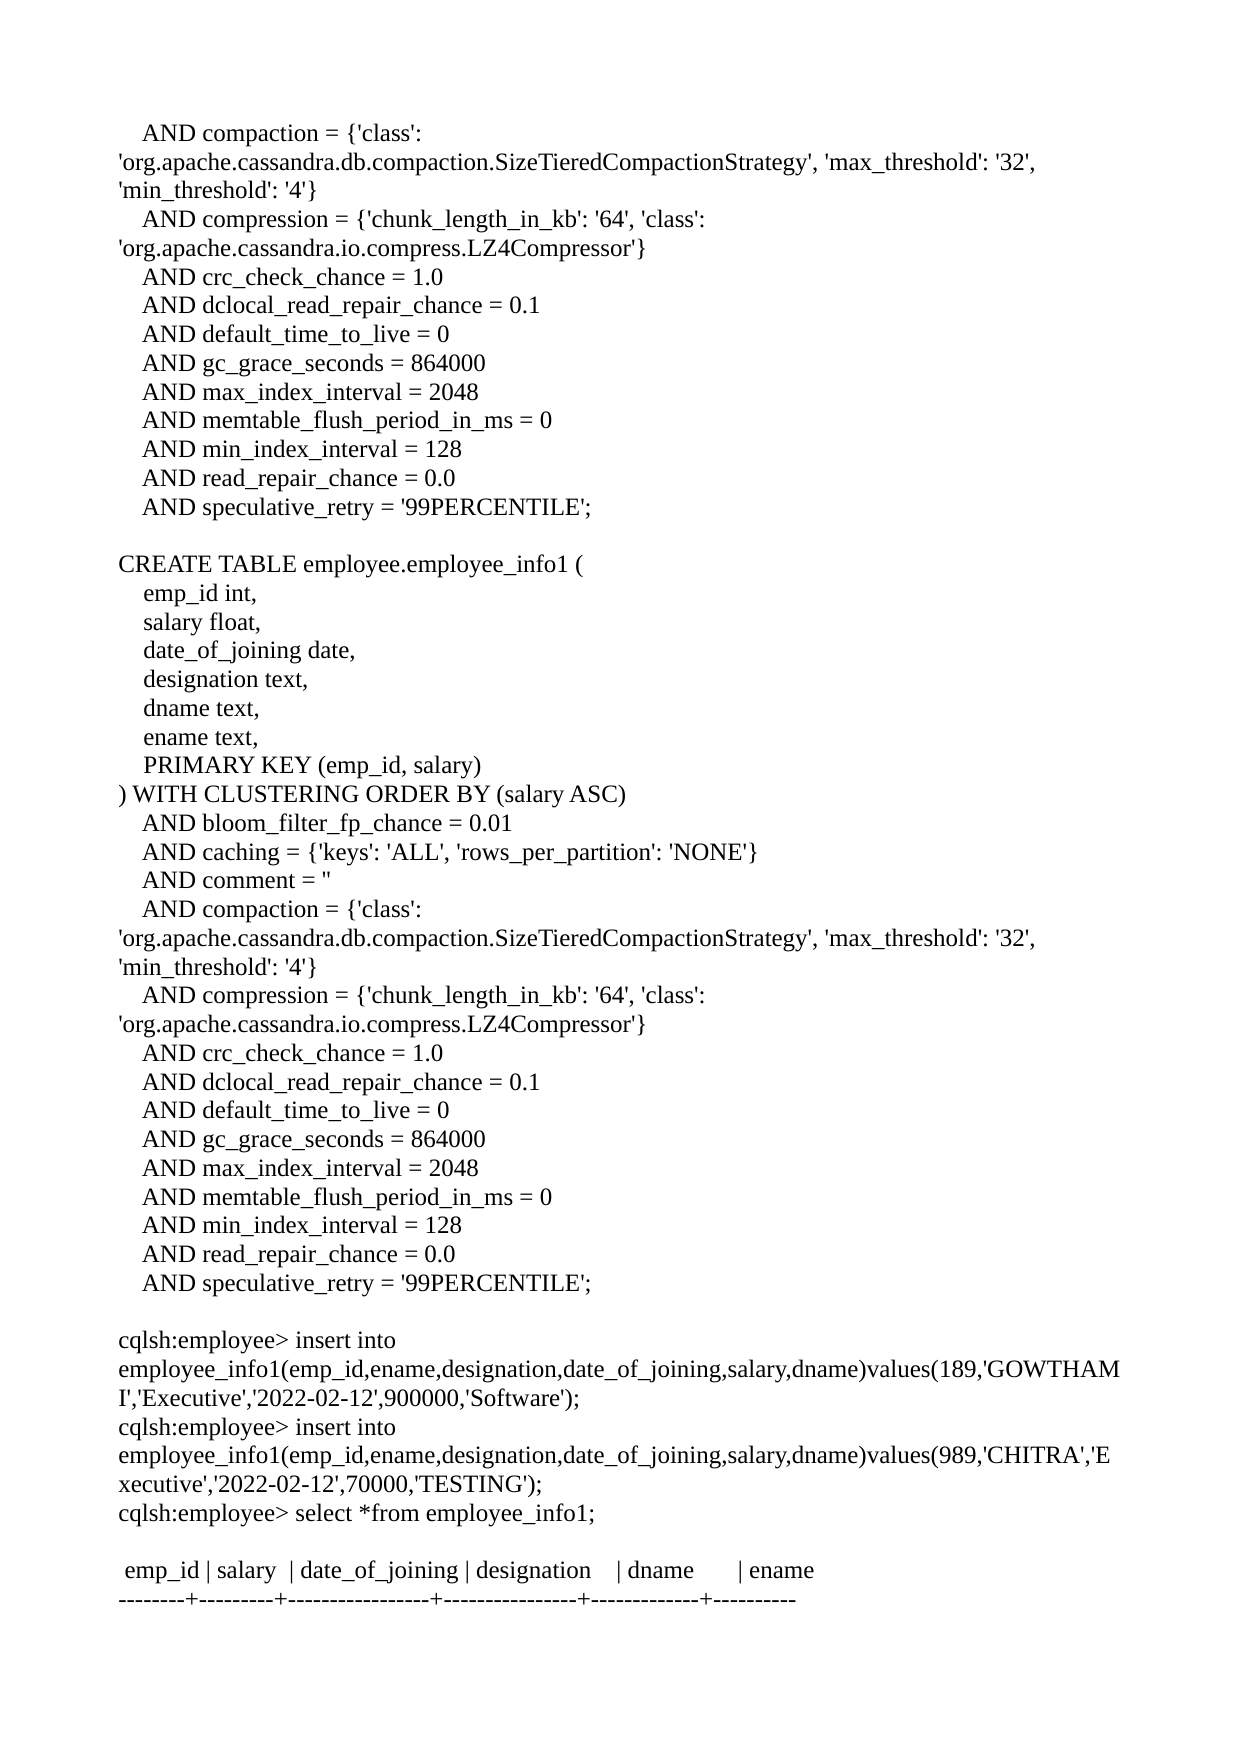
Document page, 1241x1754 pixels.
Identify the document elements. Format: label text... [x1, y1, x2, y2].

text cqlsh:employee> insert into employee_info1(emp_id,ename,designation,date_of_joining,salary,dname)values(989,'CHITRA','Executive','2022-02-12',70000,'TESTING'); [118, 1412, 1122, 1498]
text AND min_index_interval = 128 [118, 434, 1122, 463]
text --------+---------+-----------------+----------------+-------------+---------- [118, 1584, 1122, 1613]
text AND speculative_retry = '99PERCENTILE'; [118, 1268, 1122, 1297]
text date_of_joining date, [118, 636, 1122, 664]
text emp_id int, [118, 578, 1122, 607]
text AND memtable_flush_period_in_ms = 0 [118, 406, 1122, 434]
text AND gc_grace_seconds = 864000 [118, 1124, 1122, 1153]
text AND bloom_filter_fp_chance = 0.01 [118, 808, 1122, 837]
text AND dclocal_read_repair_chance = 0.1 [118, 1067, 1122, 1096]
text AND compaction = {'class': 'org.apache.cassandra.db.compaction.SizeTieredCompactionStrategy', 'max_threshold': '32', 'min_threshold': '4'} [118, 894, 1122, 981]
text cqlsh:employee> select *from employee_info1; [118, 1498, 1122, 1527]
text ename text, [118, 722, 1122, 751]
text AND caching = {'keys': 'ALL', 'rows_per_partition': 'NONE'} [118, 837, 1122, 866]
text cqlsh:employee> insert into employee_info1(emp_id,ename,designation,date_of_joining,salary,dname)values(189,'GOWTHAMI','Executive','2022-02-12',900000,'Software'); [118, 1326, 1122, 1412]
text AND gc_grace_seconds = 864000 [118, 348, 1122, 377]
text AND memtable_flush_period_in_ms = 0 [118, 1182, 1122, 1211]
text AND crc_check_chance = 1.0 [118, 262, 1122, 291]
text CREATE TABLE employee.employee_info1 ( [118, 549, 1122, 578]
text PRIMARY KEY (emp_id, salary) [118, 751, 1122, 779]
text AND default_time_to_live = 0 [118, 1096, 1122, 1124]
text dname text, [118, 693, 1122, 722]
text AND compression = {'chunk_length_in_kb': '64', 'class': 'org.apache.cassandra.io.compress.LZ4Compressor'} [118, 981, 1122, 1038]
text AND compression = {'chunk_length_in_kb': '64', 'class': 'org.apache.cassandra.io.compress.LZ4Compressor'} [118, 204, 1122, 262]
text AND default_time_to_live = 0 [118, 319, 1122, 348]
text AND max_index_interval = 2048 [118, 377, 1122, 406]
text AND max_index_interval = 2048 [118, 1153, 1122, 1182]
text AND speculative_retry = '99PERCENTILE'; [118, 492, 1122, 521]
text AND crc_check_chance = 1.0 [118, 1038, 1122, 1067]
text salary float, [118, 607, 1122, 636]
text emp_id | salary | date_of_joining | designation | dname | ename [118, 1556, 1122, 1584]
text AND min_index_interval = 128 [118, 1211, 1122, 1239]
text designation text, [118, 664, 1122, 693]
text ) WITH CLUSTERING ORDER BY (salary ASC) [118, 779, 1122, 808]
text AND dclocal_read_repair_chance = 0.1 [118, 291, 1122, 319]
text AND comment = '' [118, 866, 1122, 894]
text AND compaction = {'class': 'org.apache.cassandra.db.compaction.SizeTieredCompactionStrategy', 'max_threshold': '32', 'min_threshold': '4'} [118, 118, 1122, 204]
text AND read_repair_chance = 0.0 [118, 1239, 1122, 1268]
text AND read_repair_chance = 0.0 [118, 463, 1122, 492]
